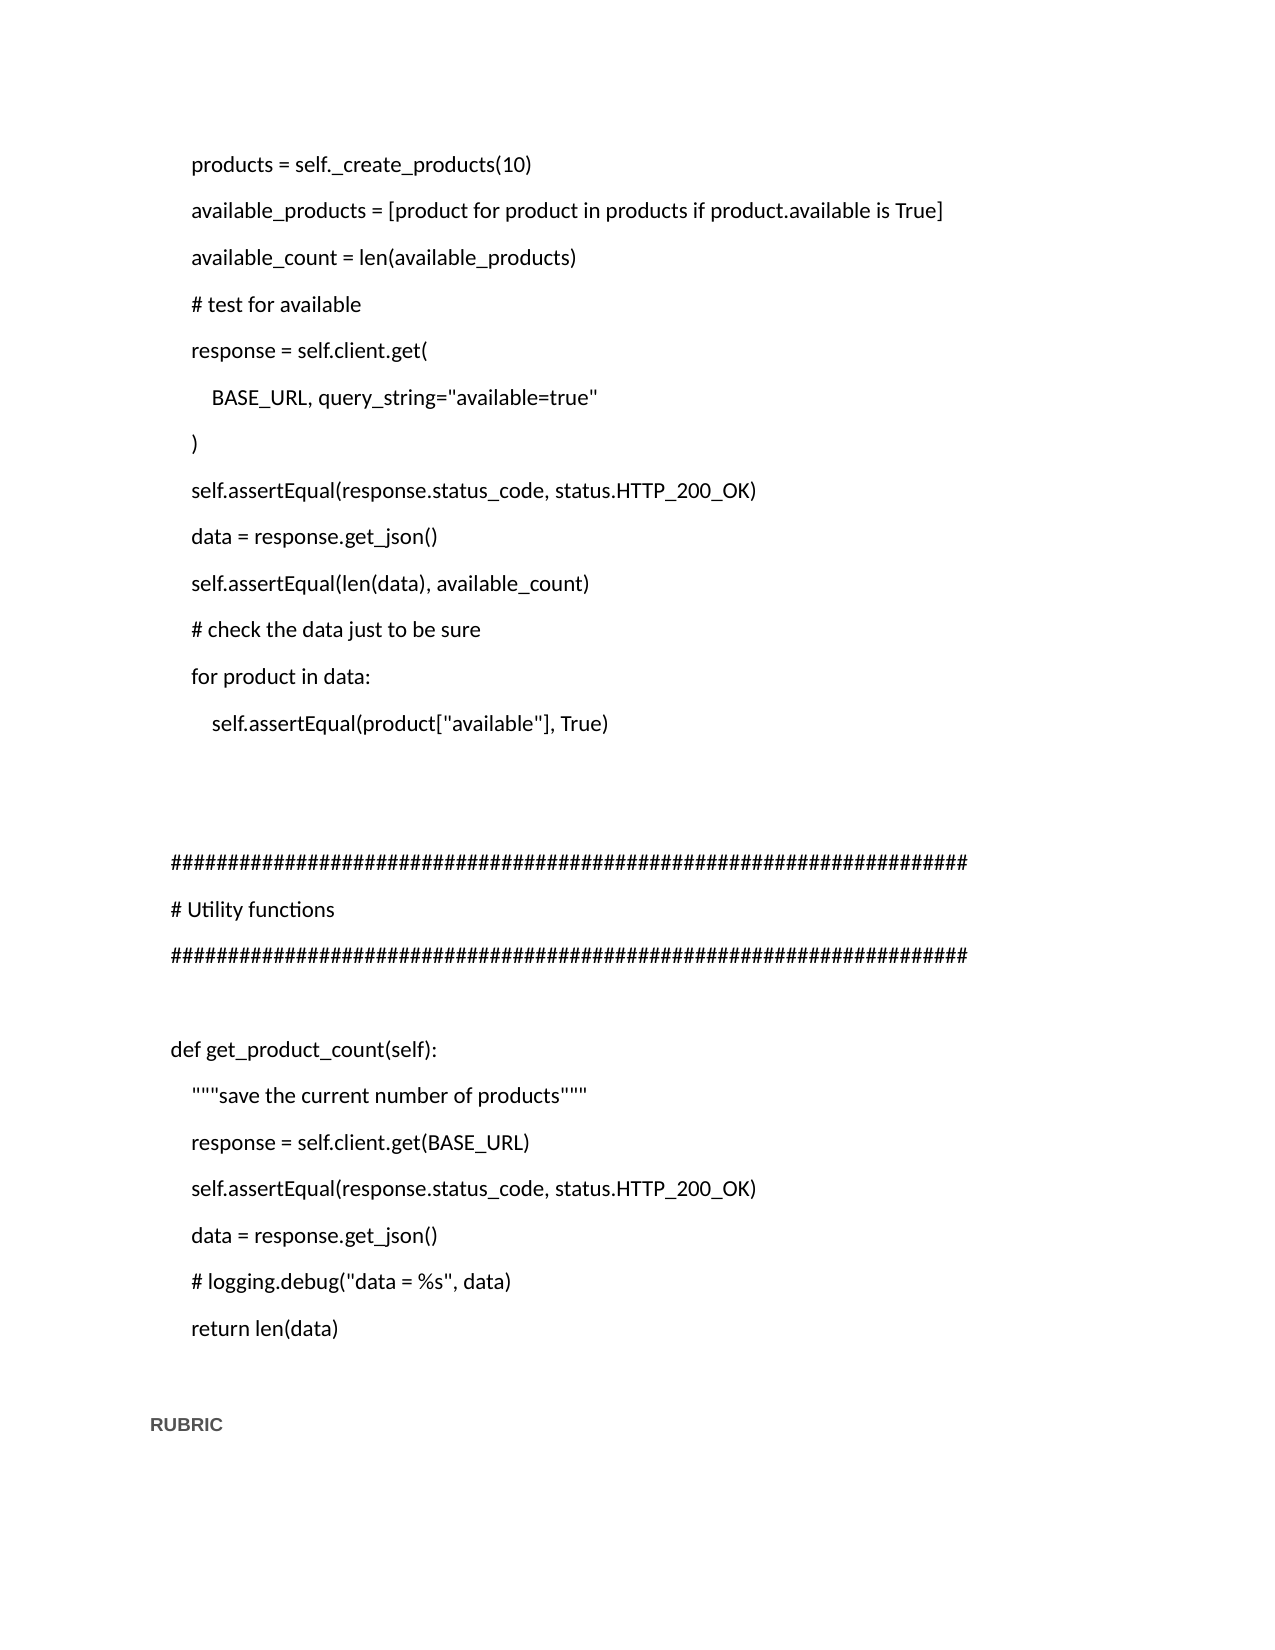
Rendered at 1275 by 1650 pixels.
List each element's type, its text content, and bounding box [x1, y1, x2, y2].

text return len(data) [150, 1314, 1125, 1342]
text data = response.get_json() [150, 1221, 1125, 1249]
text self.assertEqual(product["available"], True) [150, 709, 1125, 737]
text for product in data: [150, 662, 1125, 690]
text available_products = [product for product in products if product.available is True] [150, 197, 1125, 224]
text # Utility functions [150, 895, 1125, 923]
text ###################################################################### [150, 942, 1125, 969]
text self.assertEqual(response.status_code, status.HTTP_200_OK) [150, 1174, 1125, 1202]
text ) [150, 429, 1125, 457]
text response = self.client.get(BASE_URL) [150, 1128, 1125, 1156]
text products = self._create_products(10) [150, 150, 1125, 178]
text """save the current number of products""" [150, 1081, 1125, 1109]
text self.assertEqual(len(data), available_count) [150, 569, 1125, 597]
text BASE_URL, query_string="available=true" [150, 383, 1125, 411]
text data = response.get_json() [150, 522, 1125, 551]
text response = self.client.get( [150, 336, 1125, 364]
text self.assertEqual(response.status_code, status.HTTP_200_OK) [150, 476, 1125, 504]
text # test for available [150, 290, 1125, 318]
text def get_product_count(self): [150, 1035, 1125, 1063]
text available_count = len(available_products) [150, 243, 1125, 271]
text # logging.debug("data = %s", data) [150, 1267, 1125, 1296]
text RUBRIC [150, 1407, 1125, 1435]
text ###################################################################### [150, 848, 1125, 876]
text # check the data just to be sure [150, 616, 1125, 644]
